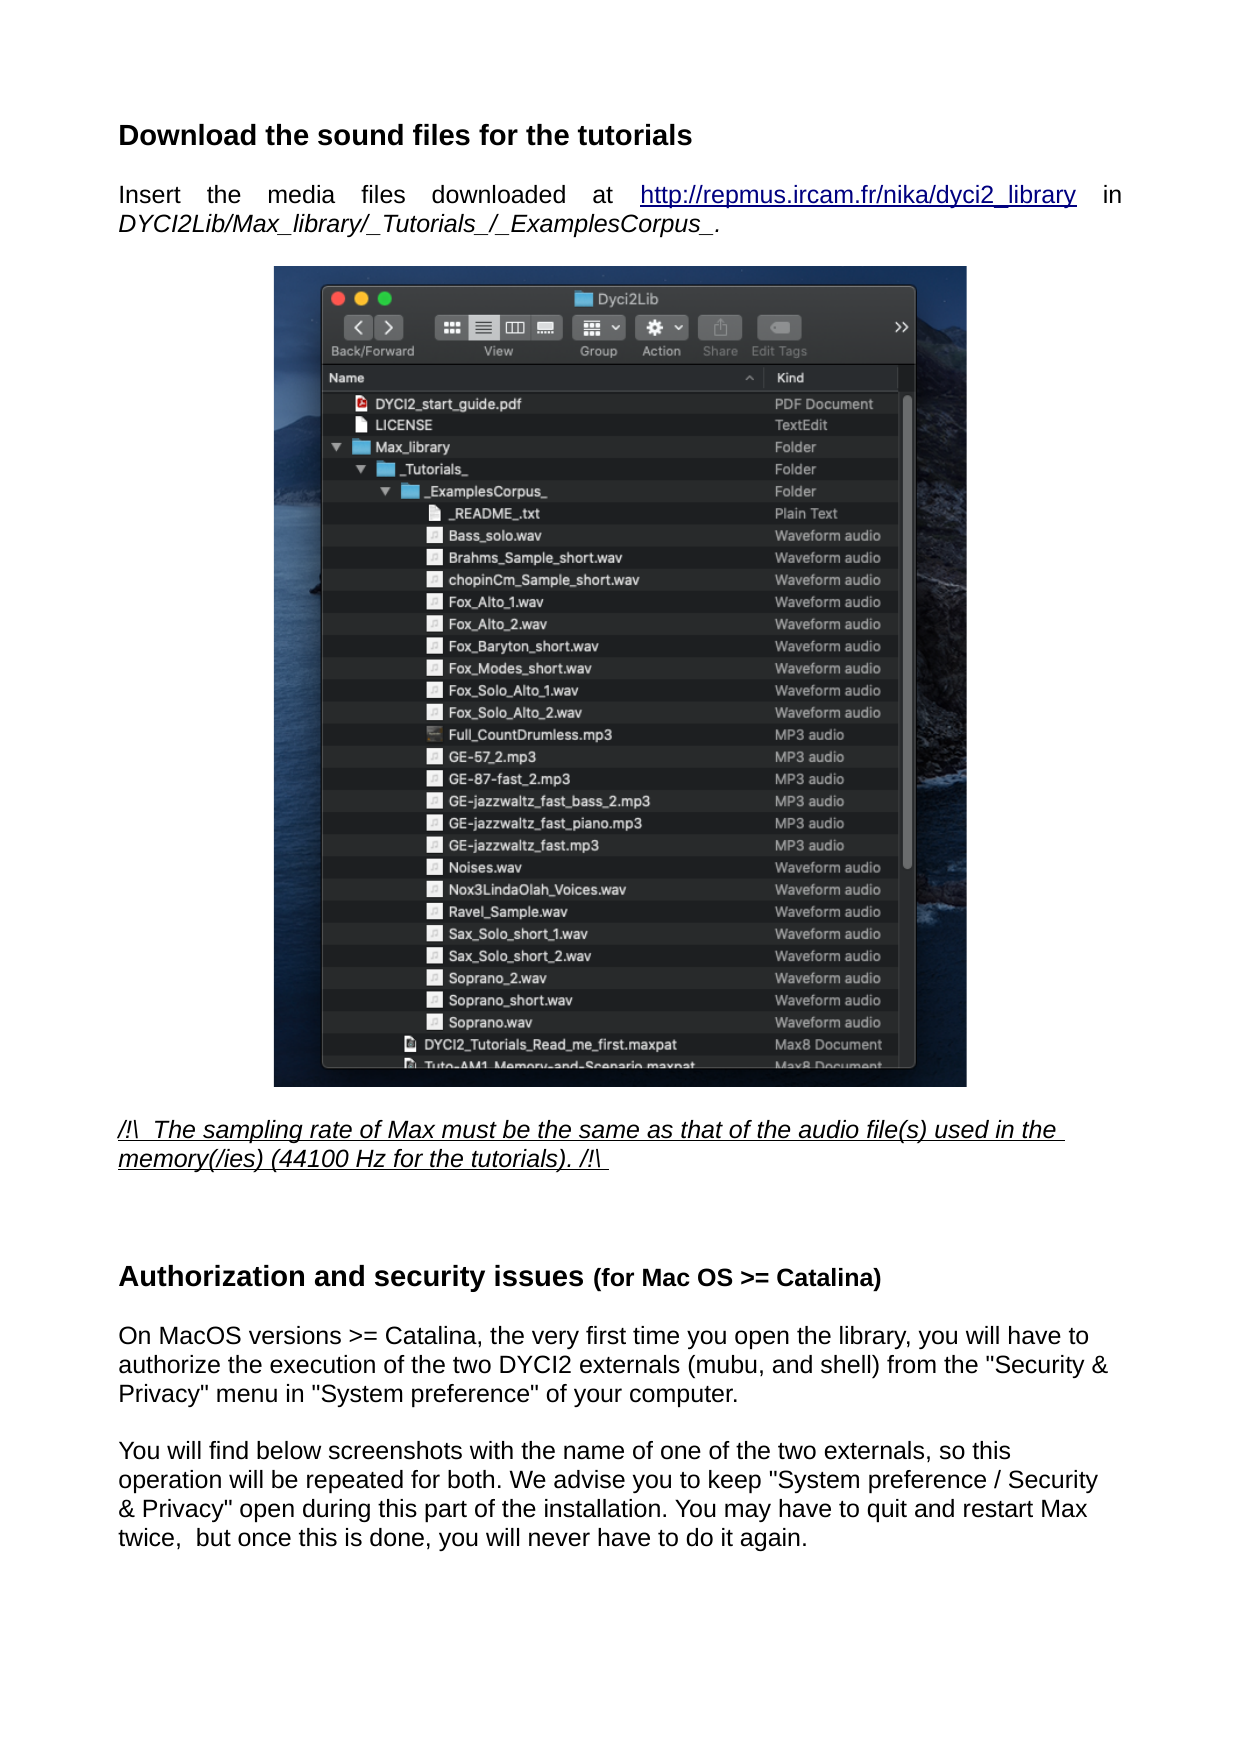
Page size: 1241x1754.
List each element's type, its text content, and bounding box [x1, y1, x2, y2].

text You will find below screenshots with the name of one of the two externals, so this operation will be repeated for both. We advise you to keep "System preference / Security & Privacy" open during this part of the installation. You may have to quit and restart Max twice, but once this is done, you will never have to do it again. [118, 1436, 1122, 1551]
text Authorization and security issues (for Mac OS >= Catalina) [118, 1259, 1122, 1292]
picture [273, 266, 967, 1087]
text Insert the media files downloaded at http://repmus.ircam.fr/nika/dyci2_library in DYCI2Lib/Max_library/_Tutorials_/_ExamplesCorpus_. [118, 180, 1122, 238]
text On MacOS versions >= Catalina, the very first time you open the library, you will have to authorize the execution of the two DYCI2 externals (mubu, and shell) from the "Security & Privacy" menu in "System preference" of your computer. [118, 1321, 1122, 1407]
text /!\ The sampling rate of Max must be the same as that of the audio file(s) used in the memory(/ies) (44100 Hz for the tutorials). /!\ [118, 1115, 1122, 1173]
text Download the sound files for the tutorials [118, 118, 1122, 152]
